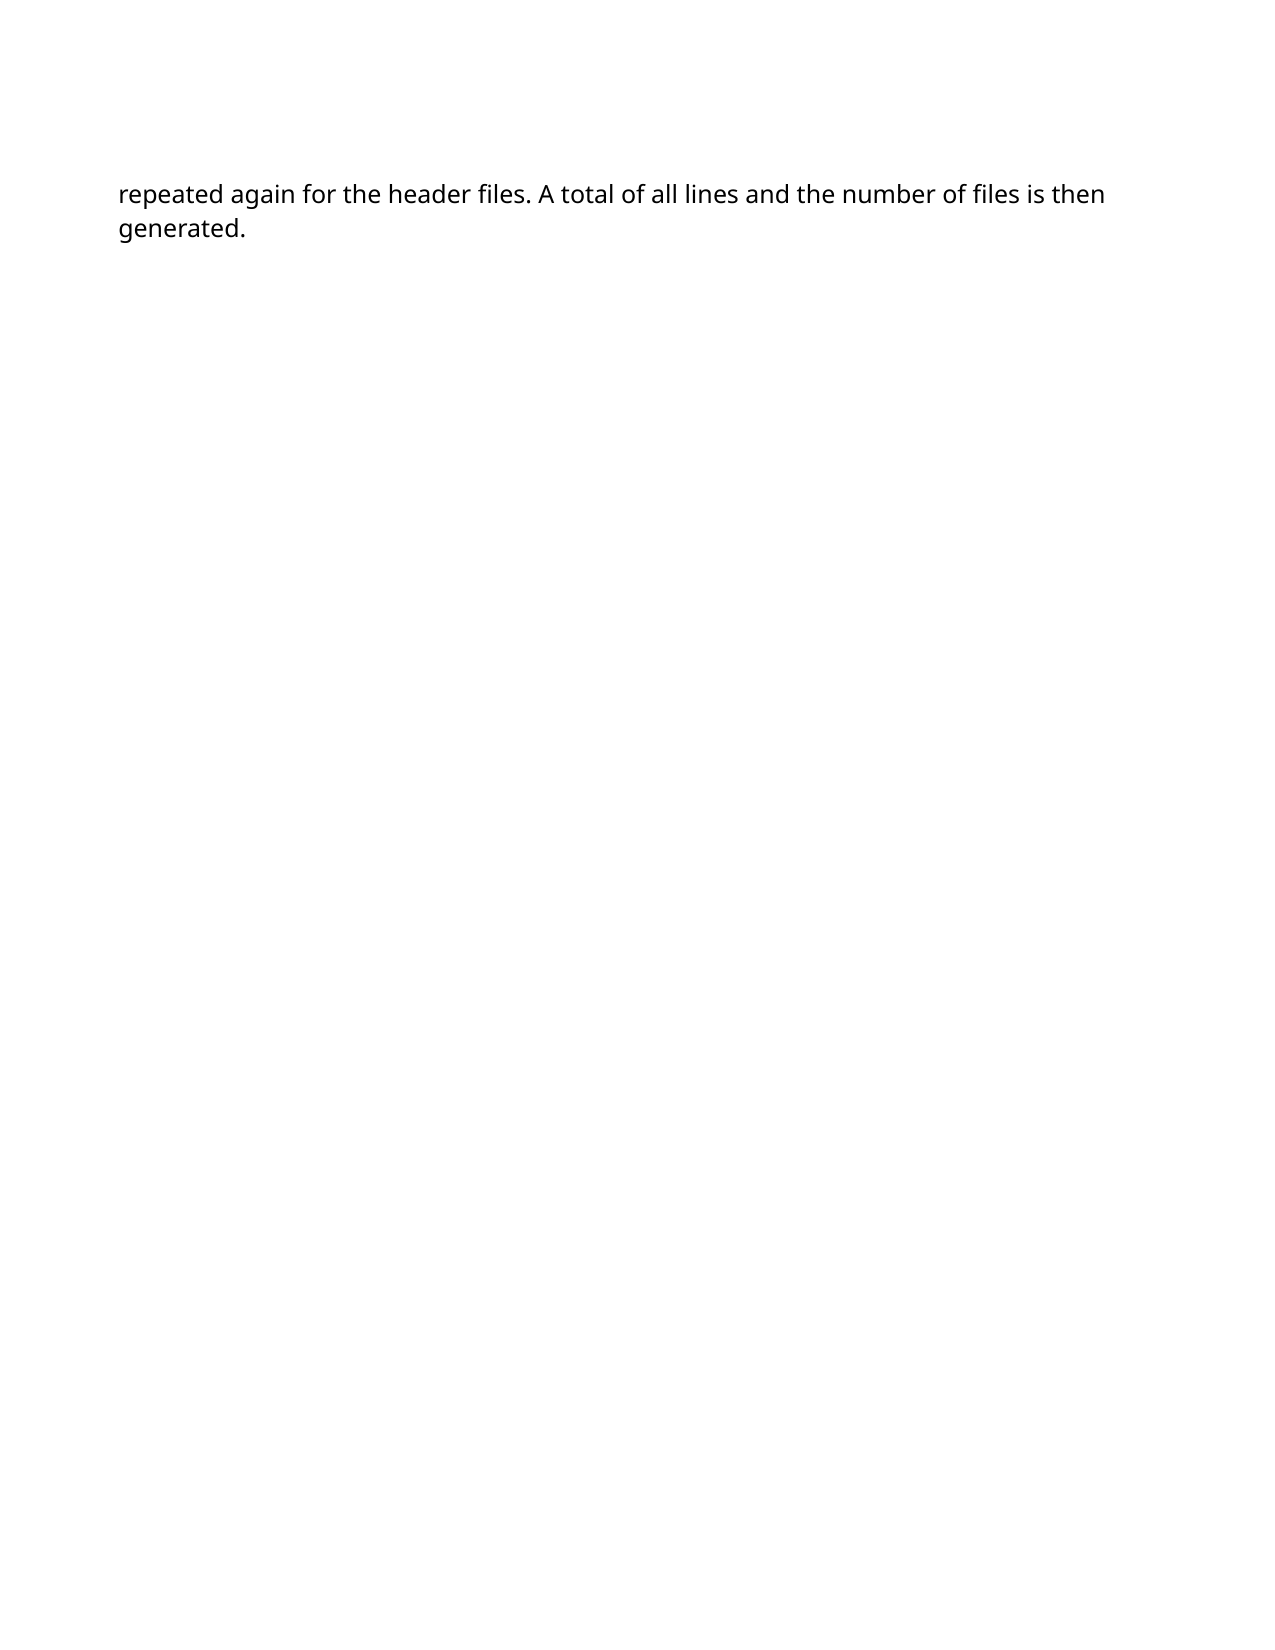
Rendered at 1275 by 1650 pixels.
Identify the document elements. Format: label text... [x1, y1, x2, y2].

text repeated again for the header files. A total of all lines and the number of files is then generated. [118, 177, 1157, 245]
